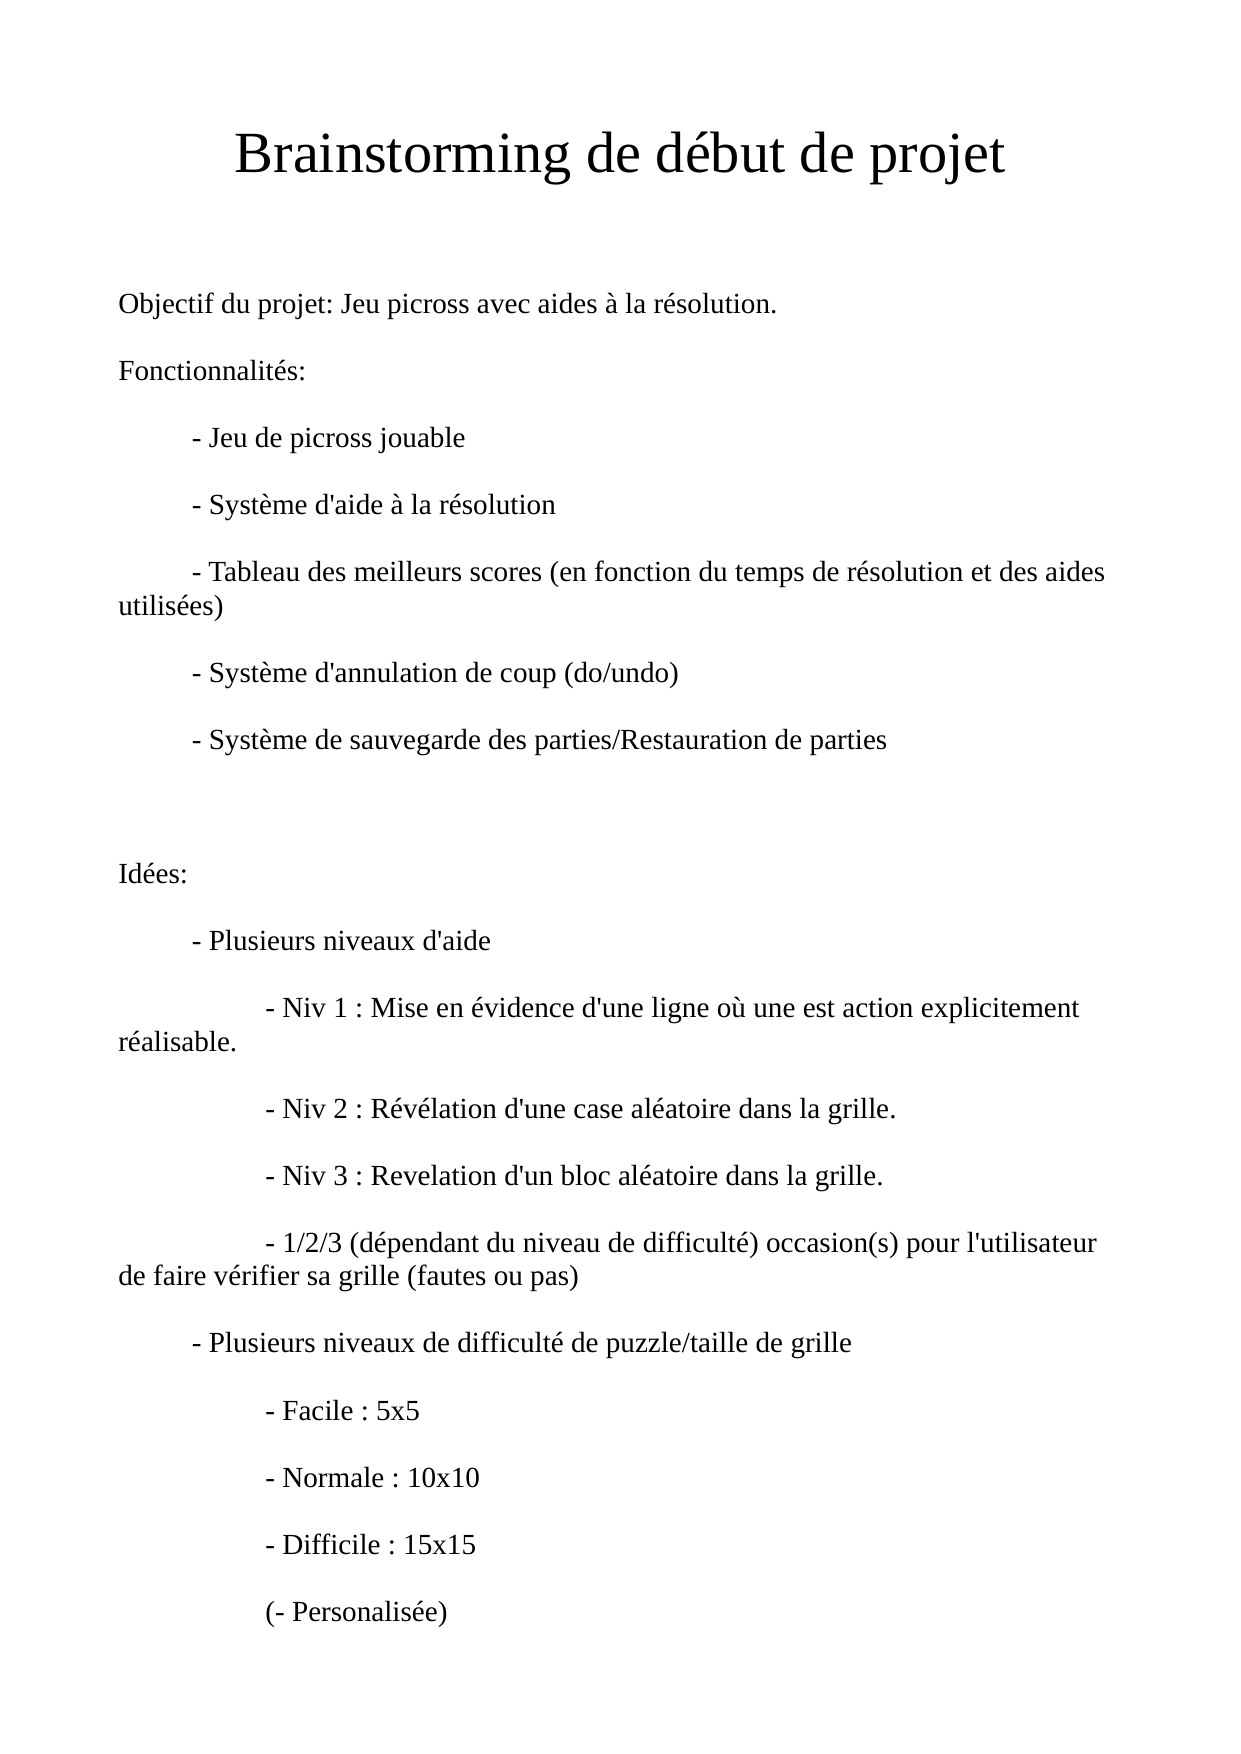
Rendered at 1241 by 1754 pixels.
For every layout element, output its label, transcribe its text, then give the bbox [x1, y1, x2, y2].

text - Tableau des meilleurs scores (en fonction du temps de résolution et des aides utilisées) [118, 554, 1122, 621]
text - 1/2/3 (dépendant du niveau de difficulté) occasion(s) pour l'utilisateur de faire vérifier sa grille (fautes ou pas) [118, 1225, 1122, 1292]
text - Niv 3 : Revelation d'un bloc aléatoire dans la grille. [118, 1158, 1122, 1191]
text - Niv 2 : Révélation d'une case aléatoire dans la grille. [118, 1091, 1122, 1124]
text - Difficile : 15x15 [118, 1527, 1122, 1560]
text - Système de sauvegarde des parties/Restauration de parties [118, 722, 1122, 755]
text - Jeu de picross jouable [118, 420, 1122, 453]
text - Facile : 5x5 [118, 1393, 1122, 1426]
text - Plusieurs niveaux d'aide [118, 923, 1122, 957]
text (- Personalisée) [118, 1594, 1122, 1627]
text Objectif du projet: Jeu picross avec aides à la résolution. [118, 286, 1122, 319]
text - Plusieurs niveaux de difficulté de puzzle/taille de grille [118, 1326, 1122, 1359]
text Fonctionnalités: [118, 353, 1122, 386]
text - Système d'annulation de coup (do/undo) [118, 655, 1122, 688]
text Brainstorming de début de projet [118, 118, 1122, 185]
text - Système d'aide à la résolution [118, 487, 1122, 521]
text Idées: [118, 856, 1122, 889]
text - Niv 1 : Mise en évidence d'une ligne où une est action explicitement réalisable. [118, 990, 1122, 1057]
text - Normale : 10x10 [118, 1460, 1122, 1493]
